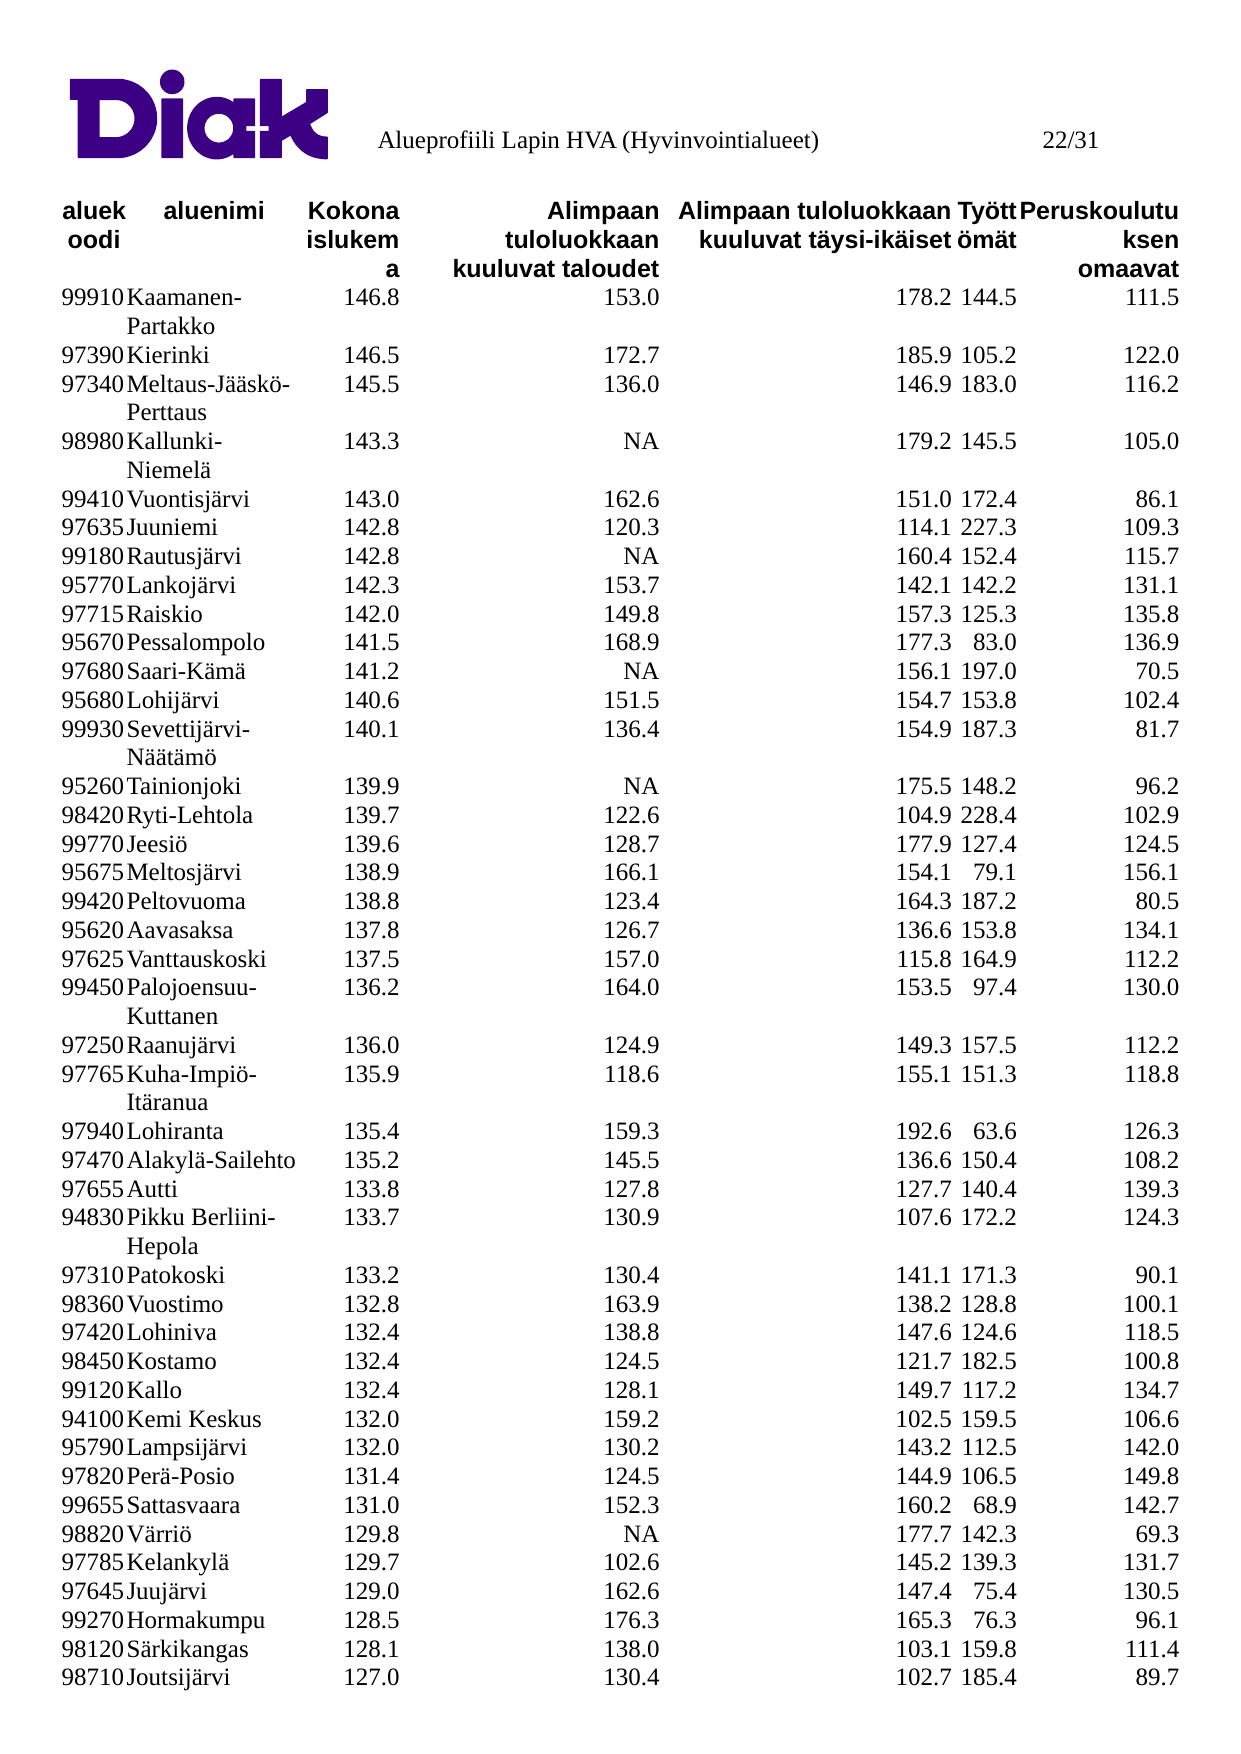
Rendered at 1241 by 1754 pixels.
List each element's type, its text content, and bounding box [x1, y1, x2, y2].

table_cell 98360 [61, 1289, 126, 1317]
table_cell 117.2 [952, 1375, 1017, 1404]
table_cell 177.7 [659, 1519, 952, 1547]
table_cell Kallunki-Niemelä [126, 426, 302, 484]
table_cell 97.4 [952, 973, 1017, 1030]
table_cell Lankojärvi [126, 570, 302, 599]
table_cell 136.0 [399, 369, 659, 426]
table_cell 95790 [61, 1433, 126, 1461]
table_cell 120.3 [399, 513, 659, 541]
table_cell 95620 [61, 915, 126, 944]
table_cell Jeesiö [126, 829, 302, 857]
table_cell Perä-Posio [126, 1461, 302, 1490]
table_cell Kelankylä [126, 1548, 302, 1576]
table_cell 139.9 [302, 771, 399, 800]
table_cell Lohijärvi [126, 685, 302, 714]
table_header aluekoodi [61, 196, 126, 282]
table_cell 140.1 [302, 714, 399, 771]
table_cell 132.4 [302, 1346, 399, 1375]
table_cell Palojoensuu-Kuttanen [126, 973, 302, 1030]
table_cell 151.3 [952, 1059, 1017, 1116]
table_cell 98120 [61, 1634, 126, 1662]
table_cell 139.3 [952, 1548, 1017, 1576]
table_cell 143.0 [302, 484, 399, 512]
table_cell 197.0 [952, 656, 1017, 685]
table_cell 148.2 [952, 771, 1017, 800]
table_cell 140.6 [302, 685, 399, 714]
table_cell 164.0 [399, 973, 659, 1030]
table_cell 138.8 [302, 886, 399, 915]
table_cell 135.4 [302, 1116, 399, 1145]
table_cell 149.8 [1017, 1461, 1179, 1490]
table_cell 115.8 [659, 944, 952, 972]
table_cell 107.6 [659, 1203, 952, 1260]
table_cell Juuniemi [126, 513, 302, 541]
table_cell 99450 [61, 973, 126, 1030]
table_cell 69.3 [1017, 1519, 1179, 1547]
table_cell 123.4 [399, 886, 659, 915]
table_cell 145.5 [952, 426, 1017, 484]
table_cell 145.5 [399, 1145, 659, 1174]
table_cell 106.5 [952, 1461, 1017, 1490]
table_cell 150.4 [952, 1145, 1017, 1174]
table_cell 141.5 [302, 628, 399, 656]
table_cell 142.2 [952, 570, 1017, 599]
table_cell Vanttauskoski [126, 944, 302, 972]
table_cell 155.1 [659, 1059, 952, 1116]
table_cell 128.1 [399, 1375, 659, 1404]
table_cell 95260 [61, 771, 126, 800]
table_cell 138.0 [399, 1634, 659, 1662]
table_header Työttömät [952, 196, 1017, 282]
table_cell 151.0 [659, 484, 952, 512]
table_cell 124.6 [952, 1318, 1017, 1346]
table_cell 97655 [61, 1174, 126, 1202]
table_cell 89.7 [1017, 1663, 1179, 1691]
table_cell 99910 [61, 283, 126, 340]
table_cell 136.4 [399, 714, 659, 771]
table_cell 130.4 [399, 1663, 659, 1691]
table_cell 118.5 [1017, 1318, 1179, 1346]
table_cell 157.3 [659, 599, 952, 627]
table_cell Patokoski [126, 1260, 302, 1289]
table_cell 146.9 [659, 369, 952, 426]
table_cell 99180 [61, 541, 126, 570]
table_cell 227.3 [952, 513, 1017, 541]
table_cell Värriö [126, 1519, 302, 1547]
table_cell 143.2 [659, 1433, 952, 1461]
table_cell 111.5 [1017, 283, 1179, 340]
table_cell 178.2 [659, 283, 952, 340]
table_cell 131.4 [302, 1461, 399, 1490]
table_cell 126.3 [1017, 1116, 1179, 1145]
table_cell Kuha-Impiö-Itäranua [126, 1059, 302, 1116]
table_cell 129.8 [302, 1519, 399, 1547]
table_cell 127.7 [659, 1174, 952, 1202]
table_cell 124.3 [1017, 1203, 1179, 1260]
table_cell 164.3 [659, 886, 952, 915]
table_cell 122.6 [399, 800, 659, 829]
table_cell Pikku Berliini-Hepola [126, 1203, 302, 1260]
table_cell 182.5 [952, 1346, 1017, 1375]
table_cell 97340 [61, 369, 126, 426]
table_cell Alakylä-Sailehto [126, 1145, 302, 1174]
table_header Peruskoulutuksen omaavat [1017, 196, 1179, 282]
table_cell 142.0 [1017, 1433, 1179, 1461]
table_cell Meltaus-Jääskö-Perttaus [126, 369, 302, 426]
table_cell 152.3 [399, 1490, 659, 1519]
table_cell 166.1 [399, 858, 659, 886]
table_cell 130.2 [399, 1433, 659, 1461]
table_cell Pessalompolo [126, 628, 302, 656]
table_cell 139.7 [302, 800, 399, 829]
table_cell 75.4 [952, 1576, 1017, 1605]
table_cell 106.6 [1017, 1404, 1179, 1432]
table_cell 127.4 [952, 829, 1017, 857]
table_cell Rautusjärvi [126, 541, 302, 570]
table_cell 121.7 [659, 1346, 952, 1375]
table_cell 154.9 [659, 714, 952, 771]
table_cell 63.6 [952, 1116, 1017, 1145]
table_cell Peltovuoma [126, 886, 302, 915]
table_cell 143.3 [302, 426, 399, 484]
table_cell NA [399, 426, 659, 484]
table_cell 102.4 [1017, 685, 1179, 714]
table_cell 79.1 [952, 858, 1017, 886]
table_cell 97420 [61, 1318, 126, 1346]
table_cell 157.0 [399, 944, 659, 972]
table_cell 137.8 [302, 915, 399, 944]
table_cell 137.5 [302, 944, 399, 972]
table_cell Joutsijärvi [126, 1663, 302, 1691]
table_cell 163.9 [399, 1289, 659, 1317]
table_cell 152.4 [952, 541, 1017, 570]
table_cell Kemi Keskus [126, 1404, 302, 1432]
table_cell 128.7 [399, 829, 659, 857]
table_cell 132.0 [302, 1404, 399, 1432]
table_cell 162.6 [399, 1576, 659, 1605]
table_cell 83.0 [952, 628, 1017, 656]
table_cell 136.9 [1017, 628, 1179, 656]
table_cell 128.8 [952, 1289, 1017, 1317]
table_cell 99930 [61, 714, 126, 771]
table_cell 133.2 [302, 1260, 399, 1289]
table_cell 132.4 [302, 1318, 399, 1346]
table_cell 99655 [61, 1490, 126, 1519]
table_cell 153.7 [399, 570, 659, 599]
table_cell 129.7 [302, 1548, 399, 1576]
table_cell 100.8 [1017, 1346, 1179, 1375]
table_cell 160.4 [659, 541, 952, 570]
table_cell 159.3 [399, 1116, 659, 1145]
table_cell 144.5 [952, 283, 1017, 340]
table_cell 176.3 [399, 1605, 659, 1634]
table_cell 187.3 [952, 714, 1017, 771]
table_cell NA [399, 541, 659, 570]
table_cell 99420 [61, 886, 126, 915]
table_cell 112.5 [952, 1433, 1017, 1461]
table_cell 177.9 [659, 829, 952, 857]
table_cell 124.5 [1017, 829, 1179, 857]
table_cell 99120 [61, 1375, 126, 1404]
table_cell Juujärvi [126, 1576, 302, 1605]
table_cell 156.1 [1017, 858, 1179, 886]
table_cell 185.4 [952, 1663, 1017, 1691]
table_cell 135.9 [302, 1059, 399, 1116]
table_cell 116.2 [1017, 369, 1179, 426]
table_cell 159.8 [952, 1634, 1017, 1662]
table_cell 157.5 [952, 1030, 1017, 1059]
table_cell Aavasaksa [126, 915, 302, 944]
table_cell 142.8 [302, 541, 399, 570]
table_cell 96.1 [1017, 1605, 1179, 1634]
table_cell 111.4 [1017, 1634, 1179, 1662]
table_cell 130.0 [1017, 973, 1179, 1030]
table_cell 97470 [61, 1145, 126, 1174]
table_cell NA [399, 656, 659, 685]
table_cell 97940 [61, 1116, 126, 1145]
table_cell 142.3 [302, 570, 399, 599]
table_cell 81.7 [1017, 714, 1179, 771]
table_cell 112.2 [1017, 1030, 1179, 1059]
table_cell 172.4 [952, 484, 1017, 512]
table_cell 164.9 [952, 944, 1017, 972]
table_cell 105.2 [952, 340, 1017, 369]
table_cell 97680 [61, 656, 126, 685]
table_cell 114.1 [659, 513, 952, 541]
table_cell 131.7 [1017, 1548, 1179, 1576]
table_cell Raiskio [126, 599, 302, 627]
table_cell 90.1 [1017, 1260, 1179, 1289]
table_cell 133.8 [302, 1174, 399, 1202]
table_cell 185.9 [659, 340, 952, 369]
table_cell 147.4 [659, 1576, 952, 1605]
table_cell 179.2 [659, 426, 952, 484]
table_header Alimpaan tuloluokkaan kuuluvat täysi-ikäiset [659, 196, 952, 282]
table_cell 118.8 [1017, 1059, 1179, 1116]
table_cell 98420 [61, 800, 126, 829]
table_cell 149.3 [659, 1030, 952, 1059]
table_cell Raanujärvi [126, 1030, 302, 1059]
table_cell 153.5 [659, 973, 952, 1030]
table_cell 118.6 [399, 1059, 659, 1116]
table_cell 142.0 [302, 599, 399, 627]
table_header Alimpaan tuloluokkaan kuuluvat taloudet [399, 196, 659, 282]
table_cell Lampsijärvi [126, 1433, 302, 1461]
table_cell 136.6 [659, 915, 952, 944]
table_cell 142.1 [659, 570, 952, 599]
table_cell Saari-Kämä [126, 656, 302, 685]
table_cell 175.5 [659, 771, 952, 800]
table_cell 127.8 [399, 1174, 659, 1202]
table_cell 98710 [61, 1663, 126, 1691]
table_cell Kierinki [126, 340, 302, 369]
table_cell 138.8 [399, 1318, 659, 1346]
table_cell 144.9 [659, 1461, 952, 1490]
table_cell 172.2 [952, 1203, 1017, 1260]
table_cell 142.8 [302, 513, 399, 541]
table_cell 130.4 [399, 1260, 659, 1289]
table_cell 95670 [61, 628, 126, 656]
table_cell 130.9 [399, 1203, 659, 1260]
table_cell 128.5 [302, 1605, 399, 1634]
table_cell 97625 [61, 944, 126, 972]
table_cell Vuostimo [126, 1289, 302, 1317]
table_cell 135.2 [302, 1145, 399, 1174]
table_cell 132.4 [302, 1375, 399, 1404]
table_cell 141.1 [659, 1260, 952, 1289]
table_cell Hormakumpu [126, 1605, 302, 1634]
table_cell 165.3 [659, 1605, 952, 1634]
table_cell 102.7 [659, 1663, 952, 1691]
table_cell NA [399, 1519, 659, 1547]
table_cell 172.7 [399, 340, 659, 369]
table_cell 95675 [61, 858, 126, 886]
table_cell 109.3 [1017, 513, 1179, 541]
table_cell 97715 [61, 599, 126, 627]
table_cell 187.2 [952, 886, 1017, 915]
table_cell 134.7 [1017, 1375, 1179, 1404]
table_cell 142.7 [1017, 1490, 1179, 1519]
table_cell 162.6 [399, 484, 659, 512]
table_cell 112.2 [1017, 944, 1179, 972]
table_cell 124.9 [399, 1030, 659, 1059]
table_cell 153.8 [952, 685, 1017, 714]
table_cell 149.7 [659, 1375, 952, 1404]
table_cell Lohiniva [126, 1318, 302, 1346]
table_cell 98980 [61, 426, 126, 484]
table_cell 134.1 [1017, 915, 1179, 944]
table_cell 131.1 [1017, 570, 1179, 599]
table_cell 138.2 [659, 1289, 952, 1317]
table_cell Meltosjärvi [126, 858, 302, 886]
table_cell 142.3 [952, 1519, 1017, 1547]
table_cell 70.5 [1017, 656, 1179, 685]
table_cell 156.1 [659, 656, 952, 685]
table_cell 124.5 [399, 1461, 659, 1490]
table_cell Kostamo [126, 1346, 302, 1375]
table_cell 147.6 [659, 1318, 952, 1346]
table_cell 140.4 [952, 1174, 1017, 1202]
table_cell 94100 [61, 1404, 126, 1432]
table_cell Sattasvaara [126, 1490, 302, 1519]
table_cell 97310 [61, 1260, 126, 1289]
table_cell 97785 [61, 1548, 126, 1576]
table_cell 154.7 [659, 685, 952, 714]
table_cell 136.0 [302, 1030, 399, 1059]
table_cell 104.9 [659, 800, 952, 829]
table_cell 154.1 [659, 858, 952, 886]
table_cell 171.3 [952, 1260, 1017, 1289]
table_cell 97645 [61, 1576, 126, 1605]
table_cell 76.3 [952, 1605, 1017, 1634]
table_cell 103.1 [659, 1634, 952, 1662]
table_cell Tainionjoki [126, 771, 302, 800]
table_cell 80.5 [1017, 886, 1179, 915]
table_cell 126.7 [399, 915, 659, 944]
table_cell 146.8 [302, 283, 399, 340]
table_cell NA [399, 771, 659, 800]
table_cell Sevettijärvi-Näätämö [126, 714, 302, 771]
table_cell 135.8 [1017, 599, 1179, 627]
table_cell 133.7 [302, 1203, 399, 1260]
table_cell 136.2 [302, 973, 399, 1030]
table_cell 141.2 [302, 656, 399, 685]
table_cell 183.0 [952, 369, 1017, 426]
table_cell 97390 [61, 340, 126, 369]
table_cell Lohiranta [126, 1116, 302, 1145]
table_cell 132.0 [302, 1433, 399, 1461]
table_cell 97635 [61, 513, 126, 541]
table_cell 102.9 [1017, 800, 1179, 829]
table_cell 95680 [61, 685, 126, 714]
table_cell Autti [126, 1174, 302, 1202]
table_cell 151.5 [399, 685, 659, 714]
table_cell 149.8 [399, 599, 659, 627]
table_cell 122.0 [1017, 340, 1179, 369]
table_cell 177.3 [659, 628, 952, 656]
table_cell 108.2 [1017, 1145, 1179, 1174]
table_cell 125.3 [952, 599, 1017, 627]
table_cell 138.9 [302, 858, 399, 886]
table_cell 145.2 [659, 1548, 952, 1576]
table_cell 139.3 [1017, 1174, 1179, 1202]
table_cell 153.8 [952, 915, 1017, 944]
table_cell 145.5 [302, 369, 399, 426]
table_cell 160.2 [659, 1490, 952, 1519]
table_cell 168.9 [399, 628, 659, 656]
table_cell 95770 [61, 570, 126, 599]
table_cell 124.5 [399, 1346, 659, 1375]
table_cell Kallo [126, 1375, 302, 1404]
table_cell 146.5 [302, 340, 399, 369]
table_cell 98820 [61, 1519, 126, 1547]
table_cell 94830 [61, 1203, 126, 1260]
table_cell 131.0 [302, 1490, 399, 1519]
table_cell 97765 [61, 1059, 126, 1116]
table_cell 127.0 [302, 1663, 399, 1691]
table_cell 86.1 [1017, 484, 1179, 512]
table_cell 132.8 [302, 1289, 399, 1317]
table_cell 68.9 [952, 1490, 1017, 1519]
table_cell 153.0 [399, 283, 659, 340]
table_cell 96.2 [1017, 771, 1179, 800]
table_cell 102.6 [399, 1548, 659, 1576]
table_cell 99410 [61, 484, 126, 512]
table_cell 97820 [61, 1461, 126, 1490]
table_cell 99270 [61, 1605, 126, 1634]
table_cell Vuontisjärvi [126, 484, 302, 512]
table_cell 228.4 [952, 800, 1017, 829]
table_cell 139.6 [302, 829, 399, 857]
table_cell 98450 [61, 1346, 126, 1375]
table_cell 192.6 [659, 1116, 952, 1145]
table_cell 130.5 [1017, 1576, 1179, 1605]
table_cell 159.2 [399, 1404, 659, 1432]
table_header aluenimi [126, 196, 302, 282]
table_cell 129.0 [302, 1576, 399, 1605]
table_cell 105.0 [1017, 426, 1179, 484]
table_cell 128.1 [302, 1634, 399, 1662]
table_cell 100.1 [1017, 1289, 1179, 1317]
table_cell 136.6 [659, 1145, 952, 1174]
table_cell Kaamanen-Partakko [126, 283, 302, 340]
table_cell 102.5 [659, 1404, 952, 1432]
table_cell Särkikangas [126, 1634, 302, 1662]
table_cell Ryti-Lehtola [126, 800, 302, 829]
table_cell 115.7 [1017, 541, 1179, 570]
table_header Kokonaislukema [302, 196, 399, 282]
table_cell 99770 [61, 829, 126, 857]
table_cell 159.5 [952, 1404, 1017, 1432]
table_cell 97250 [61, 1030, 126, 1059]
